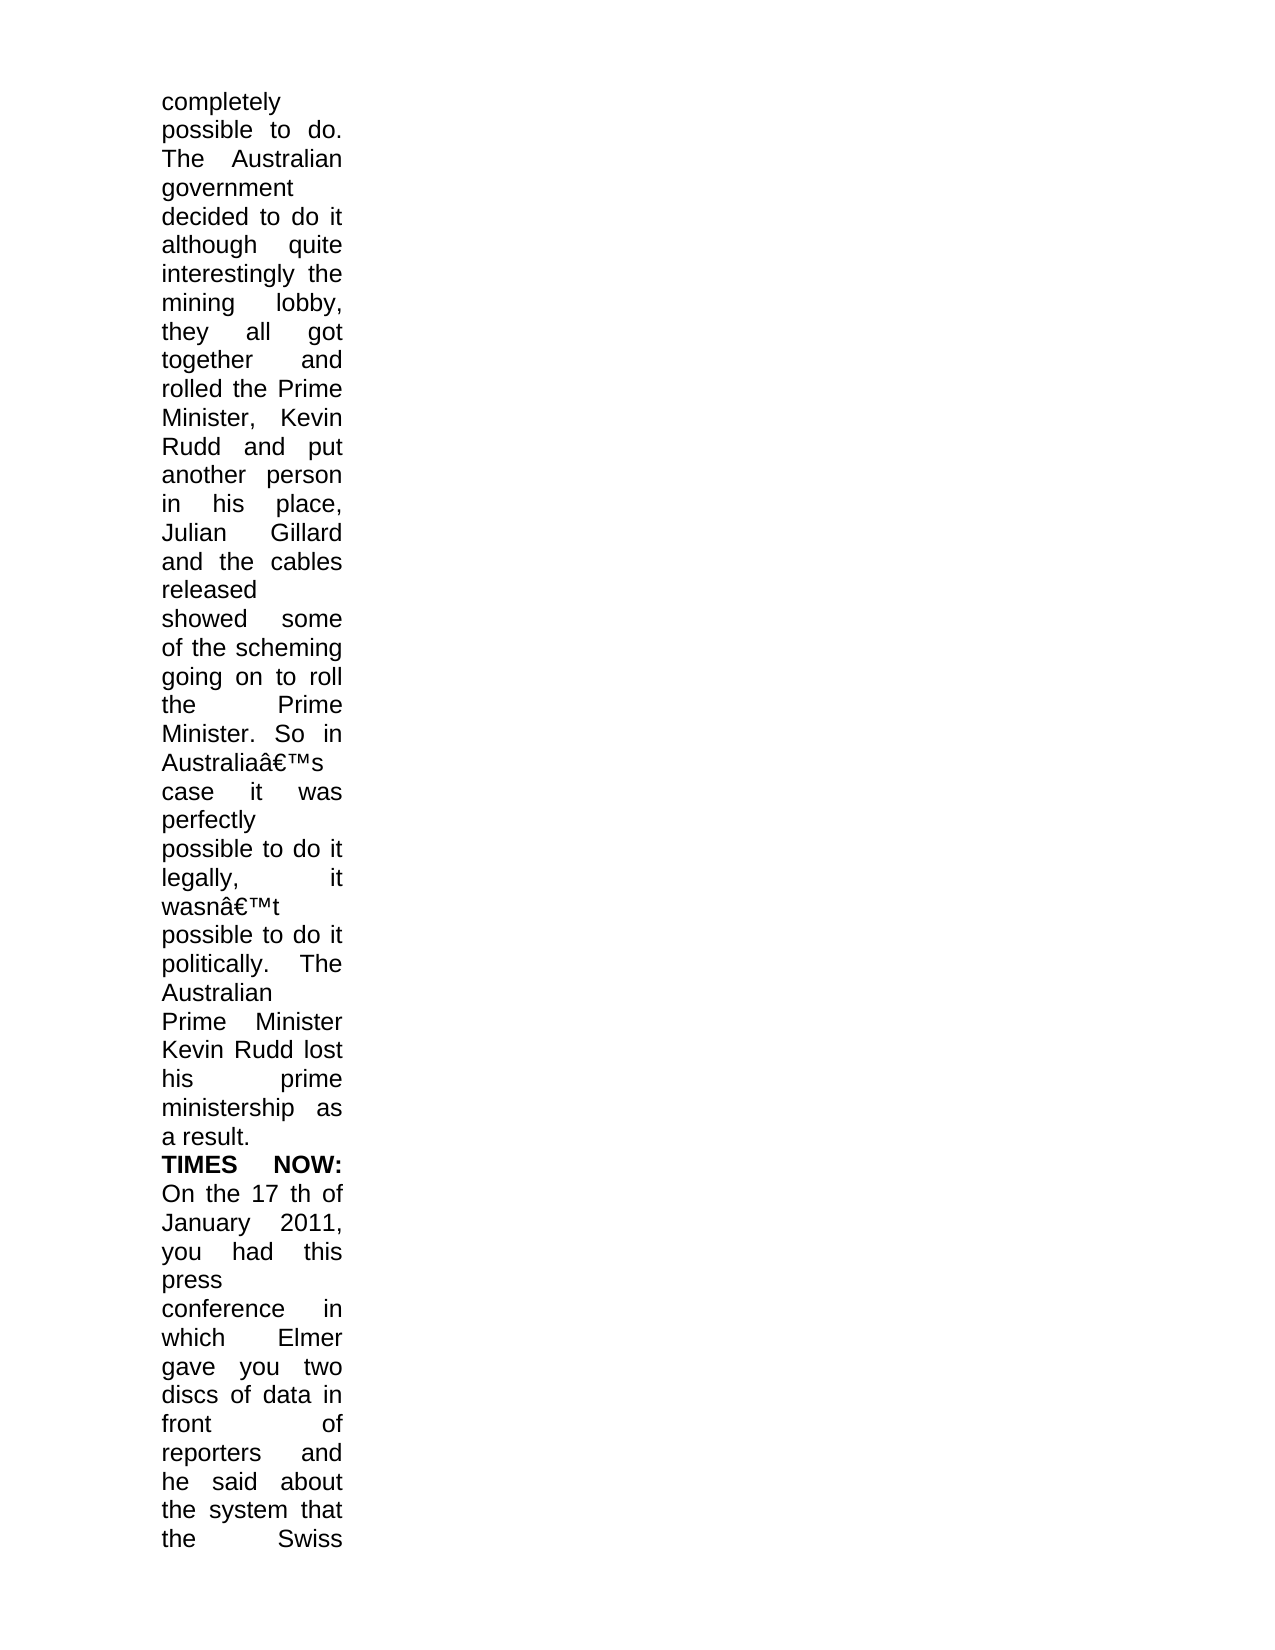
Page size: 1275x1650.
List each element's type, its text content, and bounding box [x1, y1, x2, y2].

table_cell completely possible to do. The Australian government decided to do it although quite interestingly the mining lobby, they all got together and rolled the Prime Minister, Kevin Rudd and put another person in his place, Julian Gillard and the cables released showed some of the scheming going on to roll the Prime Minister. So in Australiaâ€™s case it was perfectly possible to do it legally, it wasnâ€™t possible to do it politically. The Australian Prime Minister Kevin Rudd lost his prime ministership as a result. TIMES NOW: On the 17 th of January 2011, you had this press conference in which Elmer gave you two discs of data in front of reporters and he said about the system that the Swiss [156, 81, 348, 1558]
table_header [150, 75, 1125, 1564]
